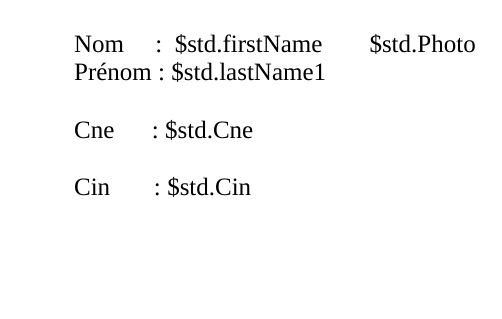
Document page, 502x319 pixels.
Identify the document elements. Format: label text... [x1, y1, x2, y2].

text Cin : $std.Cin [0, 172, 502, 201]
picture [0, 86, 502, 115]
text Cne : $std.Cne [0, 115, 502, 144]
text Nom : $std.firstName $std.Photo [0, 29, 502, 57]
picture [0, 201, 502, 319]
picture [0, 144, 502, 172]
text Prénom : $std.lastName1 [0, 57, 502, 86]
picture [0, 0, 502, 29]
